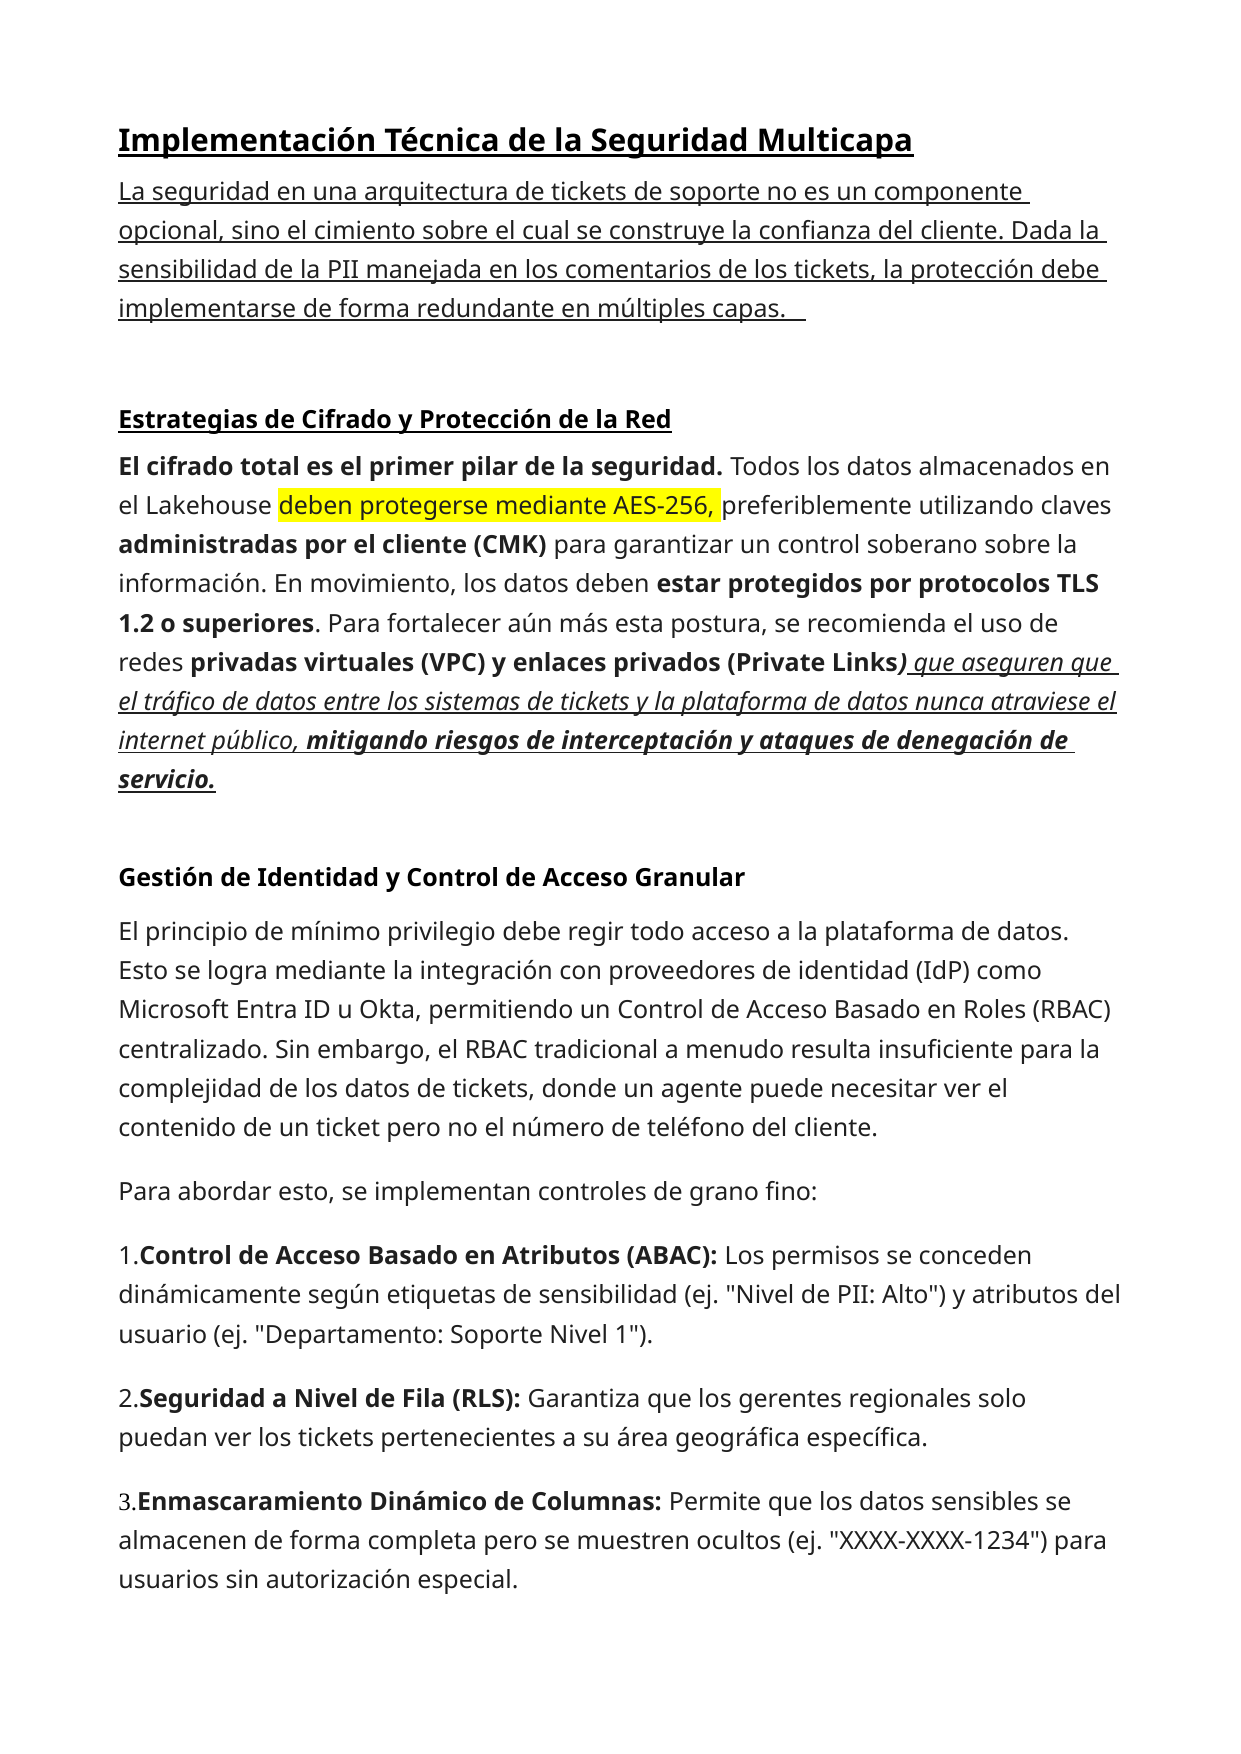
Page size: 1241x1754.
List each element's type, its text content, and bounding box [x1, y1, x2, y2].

list Seguridad a Nivel de Fila (RLS): Garantiza que los gerentes regionales solo puedan ver los tickets pertenecientes a su área geográfica específica. [118, 1380, 1122, 1454]
list Enmascaramiento Dinámico de Columnas: Permite que los datos sensibles se almacenen de forma completa pero se muestren ocultos (ej. "XXXX-XXXX-1234") para usuarios sin autorización especial. [118, 1484, 1122, 1596]
list Control de Acceso Basado en Atributos (ABAC): Los permisos se conceden dinámicamente según etiquetas de sensibilidad (ej. "Nivel de PII: Alto") y atributos del usuario (ej. "Departamento: Soporte Nivel 1"). [118, 1238, 1122, 1350]
text Para abordar esto, se implementan controles de grano fino: [118, 1174, 1122, 1208]
text La seguridad en una arquitectura de tickets de soporte no es un componente opcional, sino el cimiento sobre el cual se construye la confianza del cliente. Dada la sensibilidad de la PII manejada en los comentarios de los tickets, la protección debe implementarse de forma redundante en múltiples capas. [118, 173, 1122, 325]
text Gestión de Identidad y Control de Acceso Granular [118, 826, 1122, 894]
subtitle Estrategias de Cifrado y Protección de la Red [118, 399, 1122, 436]
text El cifrado total es el primer pilar de la seguridad. Todos los datos almacenados en el Lakehouse deben protegerse mediante AES-256, preferiblemente utilizando claves administradas por el cliente (CMK) para garantizar un control soberano sobre la información. En movimiento, los datos deben estar protegidos por protocolos TLS 1.2 o superiores. Para fortalecer aún más esta postura, se recomienda el uso de redes privadas virtuales (VPC) y enlaces privados (Private Links) que aseguren que el tráfico de datos entre los sistemas de tickets y la plataforma de datos nunca atraviese el internet público, mitigando riesgos de interceptación y ataques de denegación de servicio. [118, 449, 1122, 796]
text El principio de mínimo privilegio debe regir todo acceso a la plataforma de datos. Esto se logra mediante la integración con proveedores de identidad (IdP) como Microsoft Entra ID u Okta, permitiendo un Control de Acceso Basado en Roles (RBAC) centralizado. Sin embargo, el RBAC tradicional a menudo resulta insuficiente para la complejidad de los datos de tickets, donde un agente puede necesitar ver el contenido de un ticket pero no el número de teléfono del cliente. [118, 914, 1122, 1144]
subtitle Implementación Técnica de la Seguridad Multicapa [118, 118, 1122, 161]
